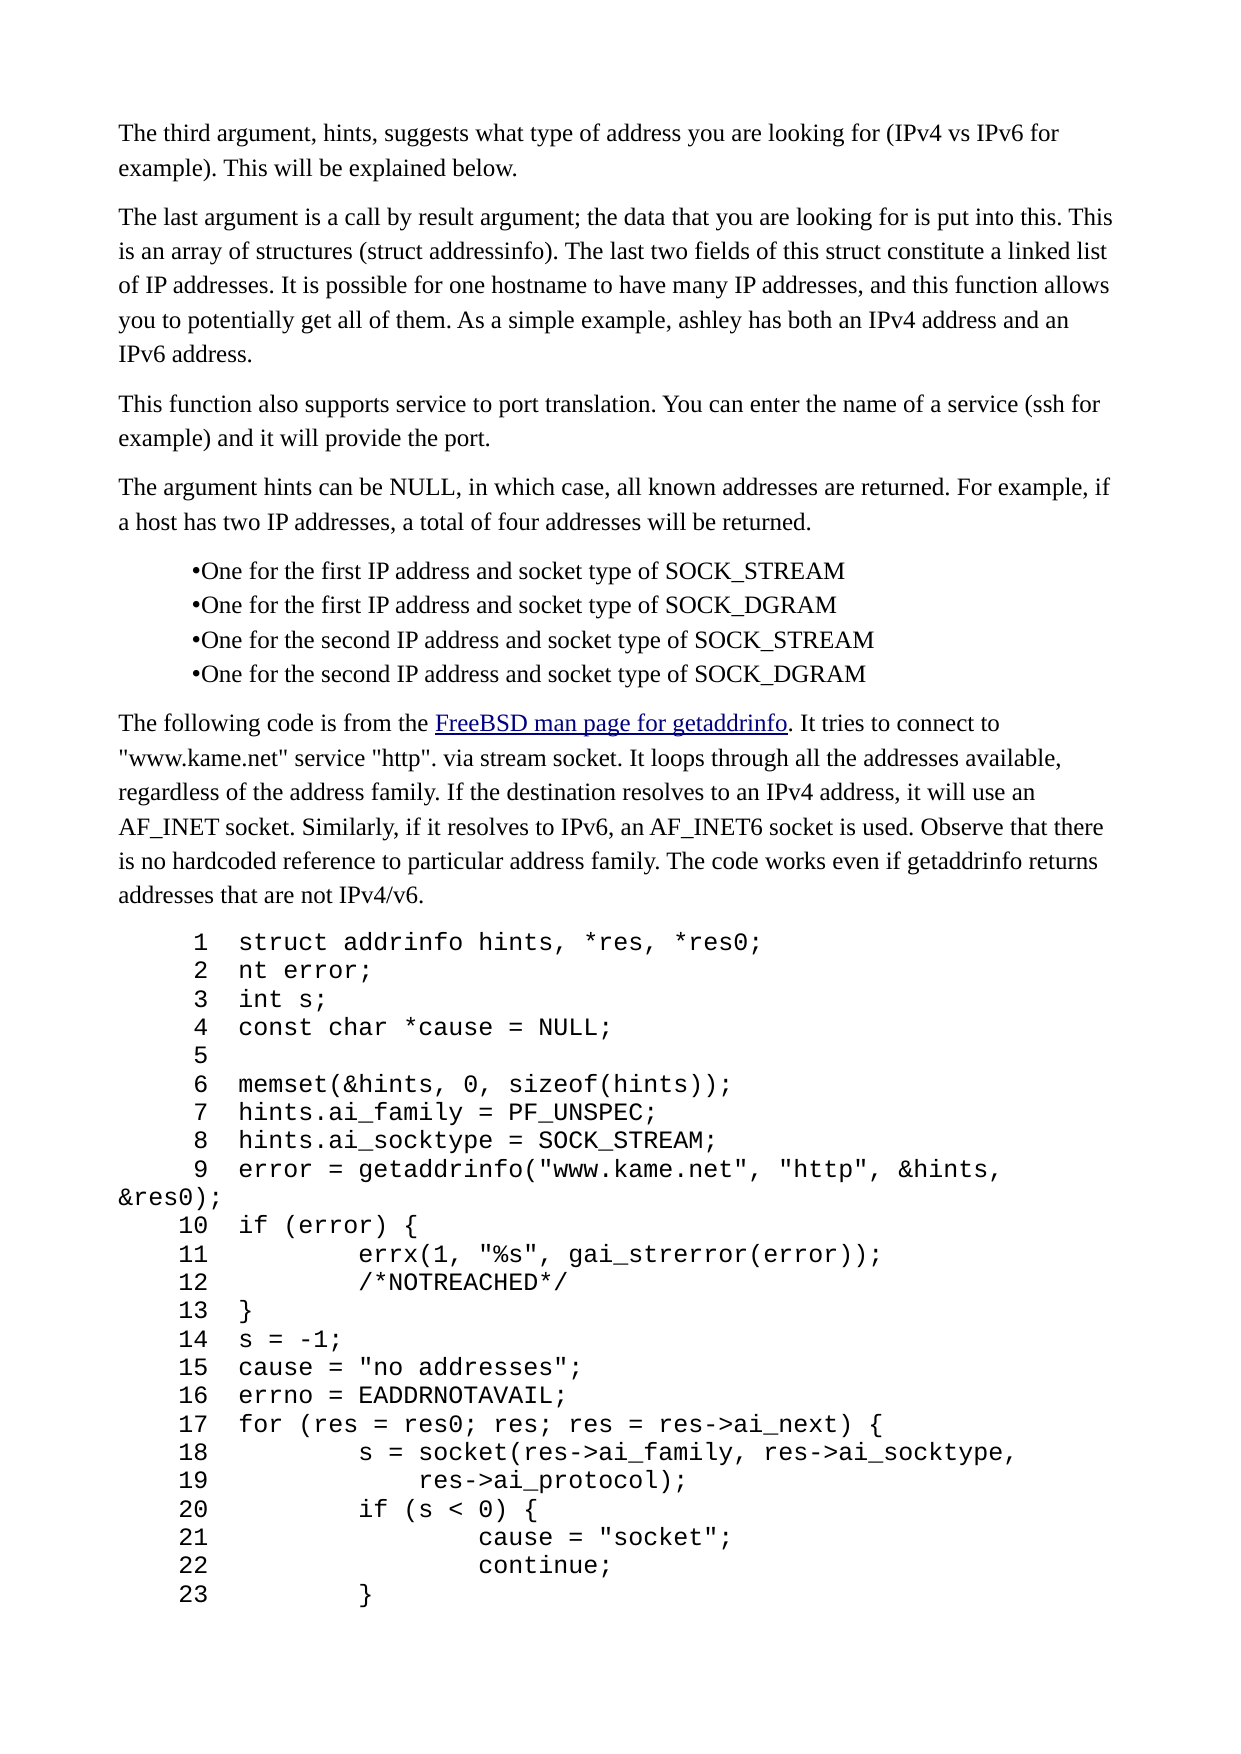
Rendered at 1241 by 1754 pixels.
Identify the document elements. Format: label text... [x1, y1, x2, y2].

text 8 hints.ai_socktype = SOCK_STREAM; [118, 1128, 1122, 1156]
text 17 for (res = res0; res; res = res->ai_next) { [118, 1411, 1122, 1440]
text 13 } [118, 1298, 1122, 1326]
text 16 errno = EADDRNOTAVAIL; [118, 1383, 1122, 1411]
text 7 hints.ai_family = PF_UNSPEC; [118, 1100, 1122, 1128]
text 12 /*NOTREACHED*/ [118, 1270, 1122, 1298]
text 3 int s; [118, 986, 1122, 1015]
text 15 cause = "no addresses"; [118, 1355, 1122, 1383]
text 18 s = socket(res->ai_family, res->ai_socktype, [118, 1440, 1122, 1468]
list One for the second IP address and socket type of SOCK_DGRAM [118, 659, 1122, 688]
text 9 error = getaddrinfo("www.kame.net", "http", &hints, &res0); [118, 1156, 1122, 1213]
list One for the first IP address and socket type of SOCK_STREAM [118, 556, 1122, 584]
list One for the first IP address and socket type of SOCK_DGRAM [118, 590, 1122, 619]
text 14 s = -1; [118, 1326, 1122, 1355]
text 1 struct addrinfo hints, *res, *res0; [118, 930, 1122, 958]
text 5 [118, 1043, 1122, 1071]
list One for the second IP address and socket type of SOCK_STREAM [118, 625, 1122, 653]
text 11 errx(1, "%s", gai_strerror(error)); [118, 1241, 1122, 1270]
text 22 continue; [118, 1553, 1122, 1581]
text This function also supports service to port translation. You can enter the name of a service (ssh for example) and it will provide the port. [118, 389, 1122, 452]
text 4 const char *cause = NULL; [118, 1015, 1122, 1043]
text 10 if (error) { [118, 1213, 1122, 1241]
text The last argument is a call by result argument; the data that you are looking for is put into this. This is an array of structures (struct addressinfo). The last two fields of this struct constitute a linked list of IP addresses. It is possible for one hostname to have many IP addresses, and this function allows you to potentially get all of them. As a simple example, ashley has both an IPv4 address and an IPv6 address. [118, 202, 1122, 368]
text 6 memset(&hints, 0, sizeof(hints)); [118, 1071, 1122, 1100]
text 2 nt error; [118, 958, 1122, 986]
text 19 res->ai_protocol); [118, 1468, 1122, 1496]
text 20 if (s < 0) { [118, 1496, 1122, 1525]
text The argument hints can be NULL, in which case, all known addresses are returned. For example, if a host has two IP addresses, a total of four addresses will be returned. [118, 472, 1122, 535]
text 23 } [118, 1581, 1122, 1610]
text 21 cause = "socket"; [118, 1525, 1122, 1553]
text The following code is from the FreeBSD man page for getaddrinfo. It tries to connect to "www.kame.net" service "http". via stream socket. It loops through all the addresses available, regardless of the address family. If the destination resolves to an IPv4 address, it will use an AF_INET socket. Similarly, if it resolves to IPv6, an AF_INET6 socket is used. Observe that there is no hardcoded reference to particular address family. The code works even if getaddrinfo returns addresses that are not IPv4/v6. [118, 708, 1122, 909]
text The third argument, hints, suggests what type of address you are looking for (IPv4 vs IPv6 for example). This will be explained below. [118, 118, 1122, 181]
